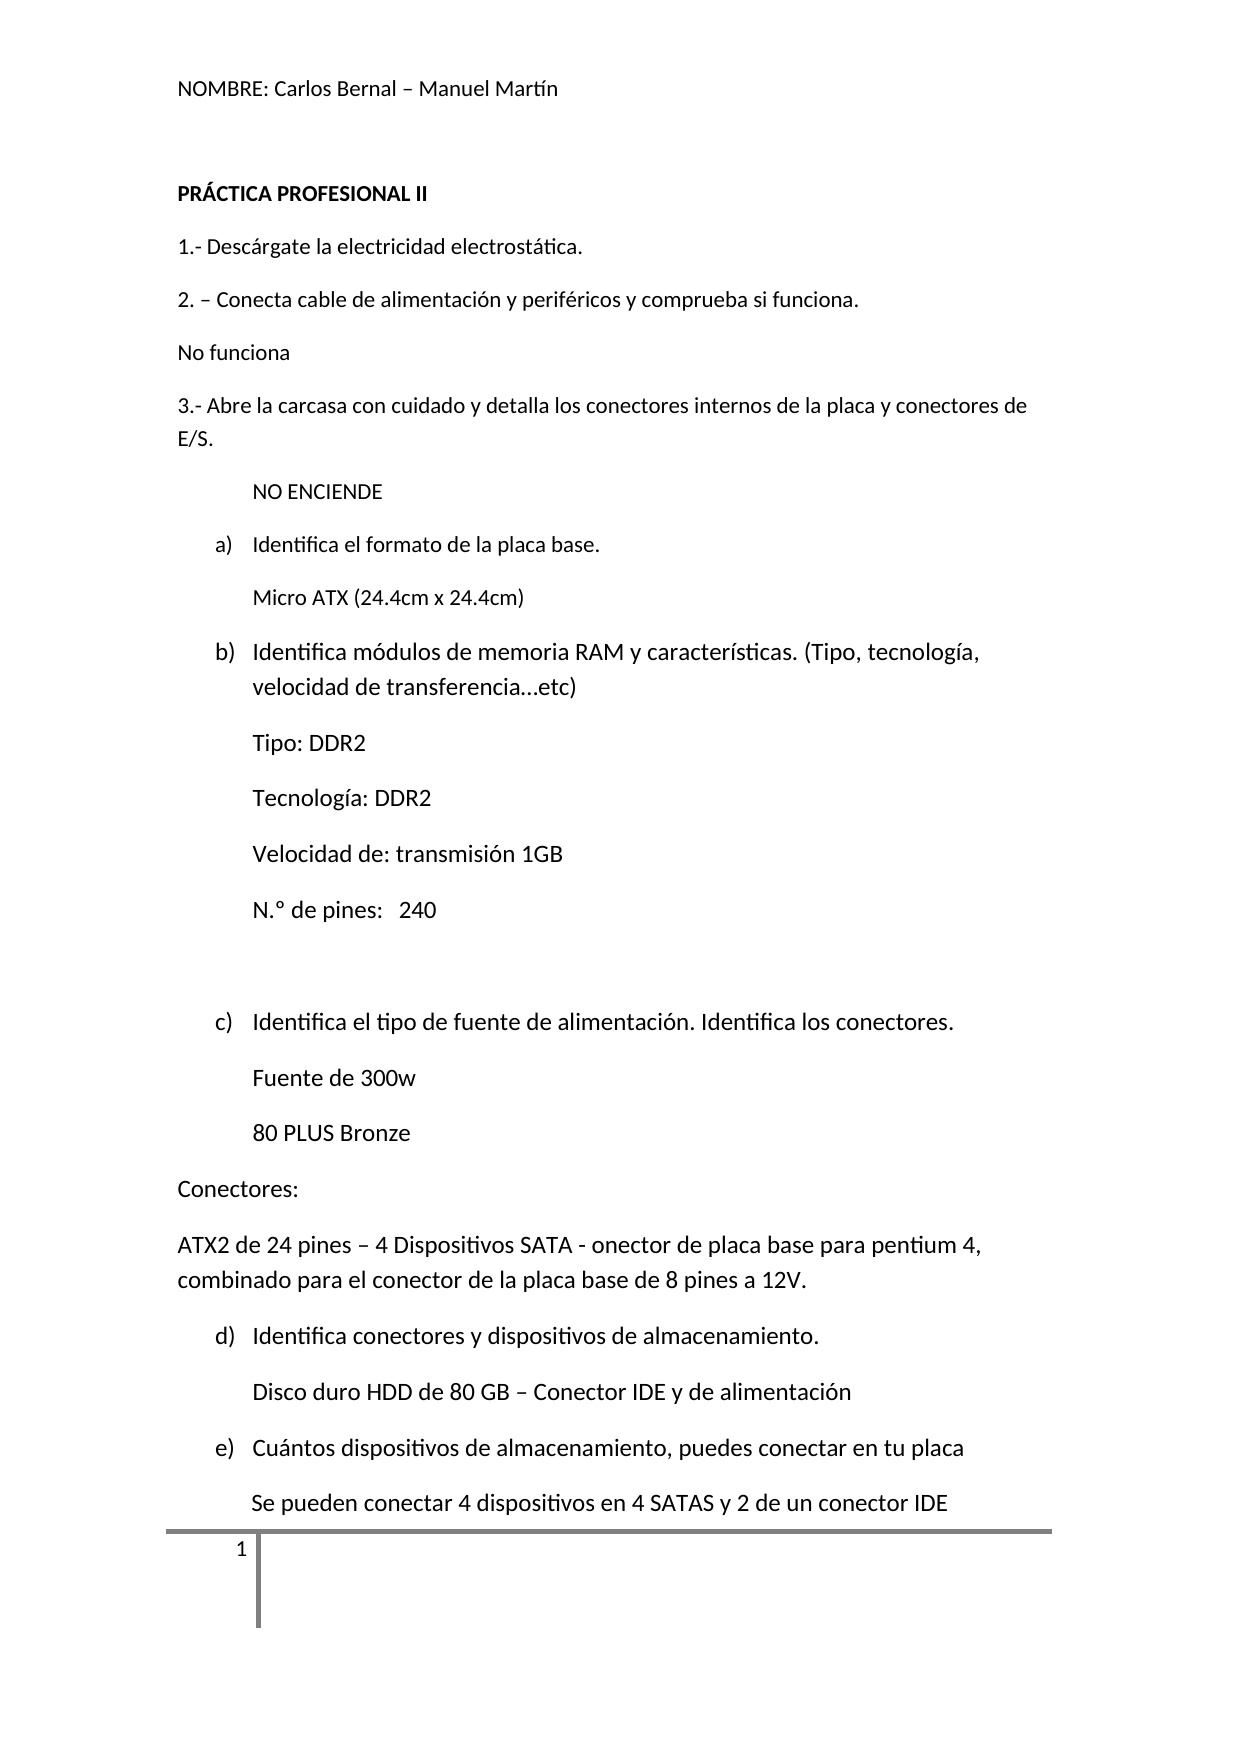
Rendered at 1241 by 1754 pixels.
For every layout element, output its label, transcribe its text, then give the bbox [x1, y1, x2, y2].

list Identifica el tipo de fuente de alimentación. Identifica los conectores. [215, 1006, 1063, 1036]
text 1.- Descárgate la electricidad electrostática. [177, 232, 1063, 261]
list NO ENCIENDE [215, 477, 1063, 505]
list Fuente de 300w [215, 1062, 1063, 1092]
list Cuántos dispositivos de almacenamiento, puedes conectar en tu placa [215, 1432, 1063, 1462]
list Disco duro HDD de 80 GB – Conector IDE y de alimentación [215, 1376, 1063, 1406]
list Tecnología: DDR2 [215, 782, 1063, 813]
text 3.- Abre la carcasa con cuidado y detalla los conectores internos de la placa y conectores de E/S. [177, 392, 1063, 452]
list Identifica módulos de memoria RAM y características. (Tipo, tecnología, velocidad de transferencia…etc) [215, 636, 1063, 701]
text PRÁCTICA PROFESIONAL II [177, 179, 1063, 207]
list Tipo: DDR2 [215, 727, 1063, 757]
list Velocidad de: transmisión 1GB [215, 838, 1063, 869]
list 80 PLUS Bronze [215, 1117, 1063, 1148]
list Identifica el formato de la placa base. [215, 530, 1063, 558]
text 2. – Conecta cable de alimentación y periféricos y comprueba si funciona. [177, 286, 1063, 313]
text Conectores: [177, 1173, 1063, 1204]
list Micro ATX (24.4cm x 24.4cm) [215, 583, 1063, 611]
text No funciona [177, 338, 1063, 367]
list Identifica conectores y dispositivos de almacenamiento. [215, 1320, 1063, 1351]
text ATX2 de 24 pines – 4 Dispositivos SATA - onector de placa base para pentium 4, combinado para el conector de la placa base de 8 pines a 12V. [177, 1229, 1063, 1295]
text Se pueden conectar 4 dispositivos en 4 SATAS y 2 de un conector IDE [177, 1487, 1063, 1518]
list N.º de pines: 240 [215, 894, 1063, 925]
